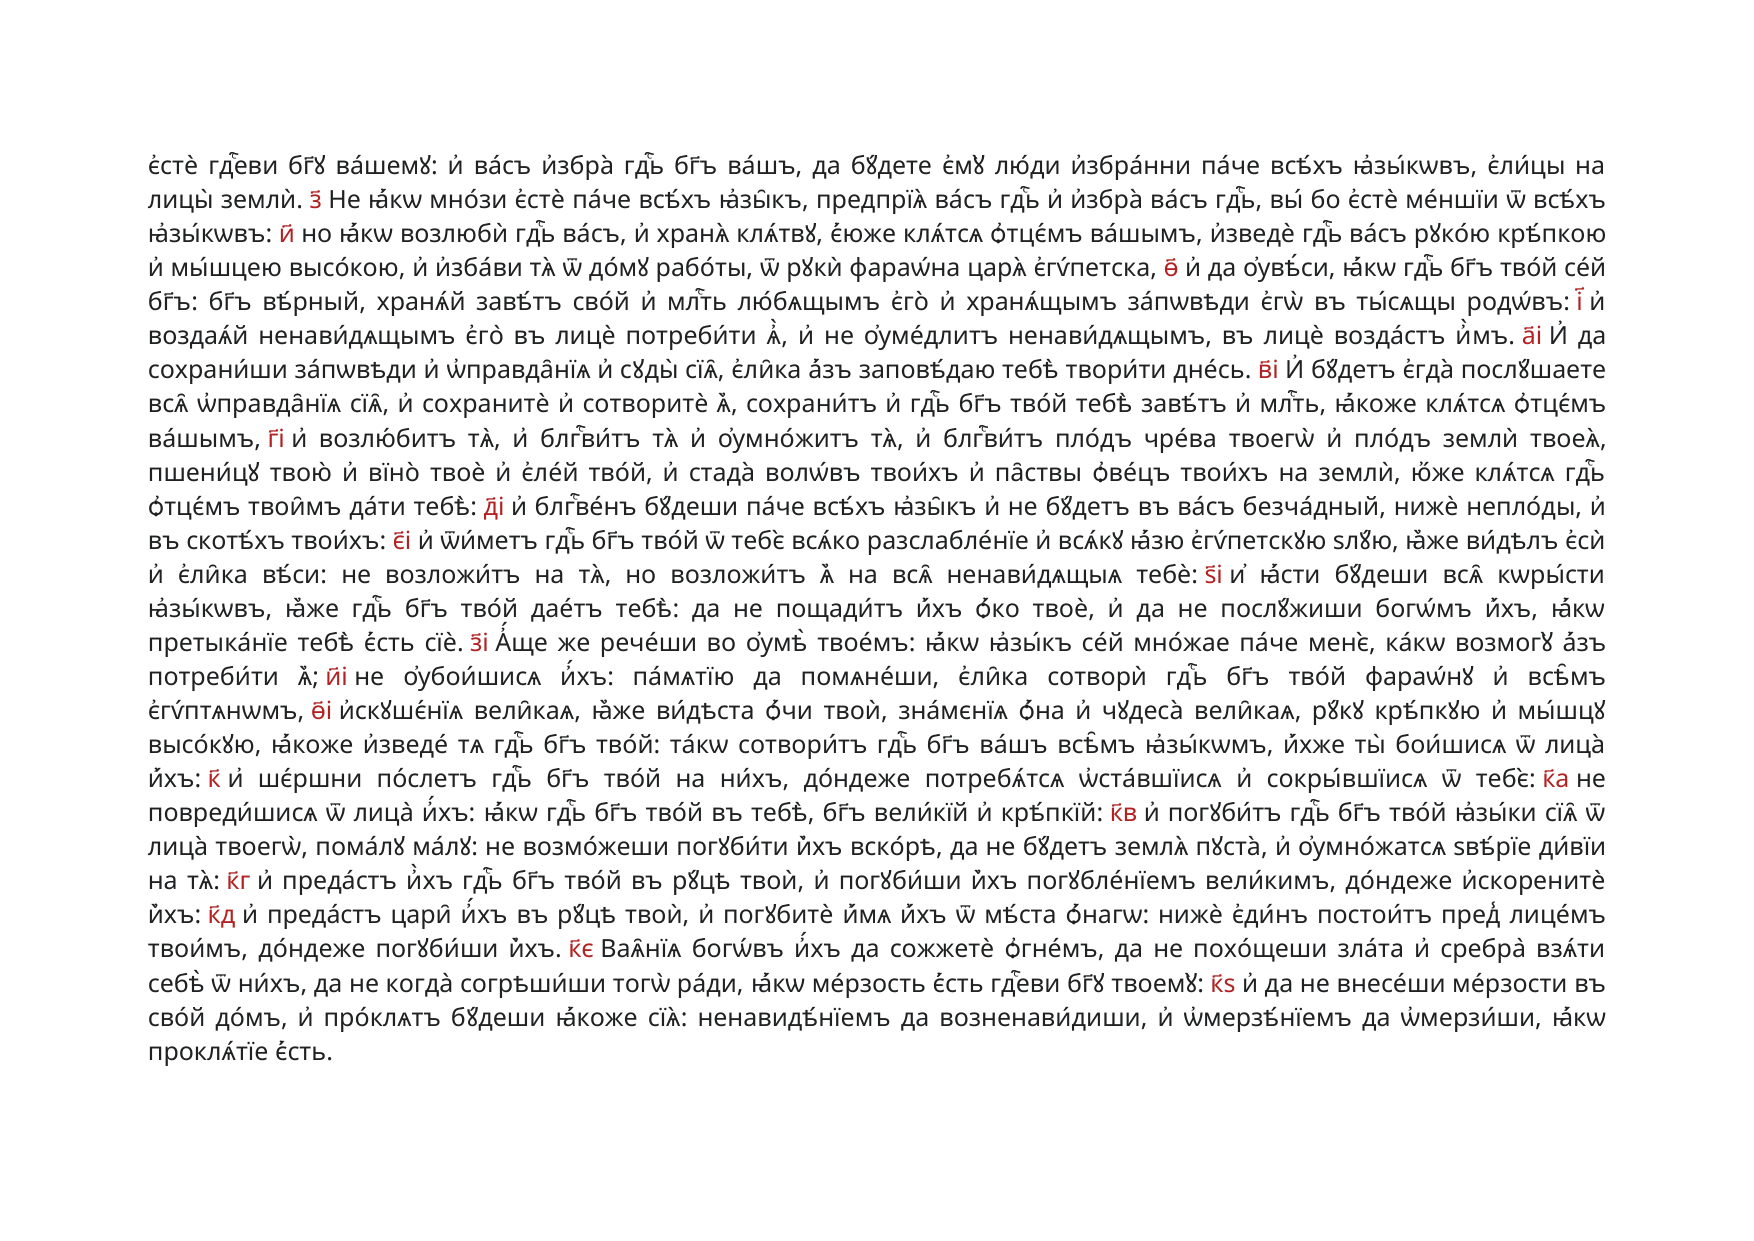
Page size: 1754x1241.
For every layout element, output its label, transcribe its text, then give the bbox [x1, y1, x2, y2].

text є҆стѐ гдⷭ҇еви бг҃ꙋ ва́шемꙋ: и҆ ва́съ и҆збра̀ гдⷭ҇ь бг҃ъ ва́шъ, да бꙋ́дете є҆мꙋ̀ лю́ди и҆збра́нни па́че всѣ́хъ ꙗ҆зы́кѡвъ, є҆ли́цы на лицы̀ землѝ. з҃ Не ꙗ҆́кѡ мно́зи є҆стѐ па́че всѣ́хъ ꙗ҆зы̑къ, предпрїѧ̀ ва́съ гдⷭ҇ь и҆ и҆збра̀ ва́съ гдⷭ҇ь, вы́ бо є҆стѐ ме́ншїи ѿ всѣ́хъ ꙗ҆зы́кѡвъ: и҃ но ꙗ҆́кѡ возлюбѝ гдⷭ҇ь ва́съ, и҆ хранѧ̀ клѧ́твꙋ, є҆́юже клѧ́тсѧ ѻ҆тцє́мъ ва́шымъ, и҆зведѐ гдⷭ҇ь ва́съ рꙋко́ю крѣ́пкою и҆ мы́шцею высо́кою, и҆ и҆зба́ви тѧ̀ ѿ до́мꙋ рабо́ты, ѿ рꙋкѝ фараѡ́на царѧ̀ є҆гѵ́петска, ѳ҃ и҆ да ѹ҆вѣ́си, ꙗ҆́кѡ гдⷭ҇ь бг҃ъ тво́й се́й бг҃ъ: бг҃ъ вѣ́рный, хранѧ́й завѣ́тъ сво́й и҆ млⷭ҇ть лю́бѧщымъ є҆го̀ и҆ хранѧ́щымъ за́пѡвѣди є҆гѡ̀ въ ты́сѧщы родѡ́въ: і҃ и҆ воздаѧ́й ненави́дѧщымъ є҆го̀ въ лицѐ потреби́ти ѧ҆̀, и҆ не ѹ҆ме́длитъ ненави́дѧщымъ, въ лицѐ возда́стъ и҆̀мъ. а҃і И҆ да сохрани́ши за́пѡвѣди и҆ ѡ҆правда̑нїѧ и҆ сꙋды̀ сїѧ̑, є҆ли̑ка а҆́зъ заповѣ́даю тебѣ̀ твори́ти дне́сь. в҃і И҆ бꙋ́детъ є҆гда̀ послꙋ́шаете всѧ̑ ѡ҆правда̑нїѧ сїѧ̑, и҆ сохранитѐ и҆ сотворитѐ ѧ҆̀, сохрани́тъ и҆ гдⷭ҇ь бг҃ъ тво́й тебѣ̀ завѣ́тъ и҆ млⷭ҇ть, ꙗ҆́коже клѧ́тсѧ ѻ҆тцє́мъ ва́шымъ, г҃і и҆ возлю́битъ тѧ̀, и҆ блгⷭ҇ви́тъ тѧ̀ и҆ ѹ҆мно́житъ тѧ̀, и҆ блгⷭ҇ви́тъ пло́дъ чре́ва твоегѡ̀ и҆ пло́дъ землѝ твоеѧ̀, пшени́цꙋ твою̀ и҆ вїно̀ твоѐ и҆ є҆ле́й тво́й, и҆ стада̀ волѡ́въ твои́хъ и҆ па̑ствы ѻ҆ве́цъ твои́хъ на землѝ, ю҆́же клѧ́тсѧ гдⷭ҇ь ѻ҆тцє́мъ твои̑мъ да́ти тебѣ̀: д҃і и҆ блгⷭ҇ве́нъ бꙋ́деши па́че всѣ́хъ ꙗ҆зы̑къ и҆ не бꙋ́детъ въ ва́съ безча́дный, нижѐ непло́ды, и҆ въ скотѣ́хъ твои́хъ: є҃і и҆ ѿи́метъ гдⷭ҇ь бг҃ъ тво́й ѿ тебє̀ всѧ́ко разслабле́нїе и҆ всѧ́кꙋ ꙗ҆́зю є҆гѵ́петскꙋю ѕлꙋ́ю, ꙗ҆̀же ви́дѣлъ є҆сѝ и҆ є҆ли̑ка вѣ́си: не возложи́тъ на тѧ̀, но возложи́тъ ѧ҆̀ на всѧ̑ ненави́дѧщыѧ тебѐ: ѕ҃і и҆ ꙗ҆́сти бꙋ́деши всѧ̑ кѡры́сти ꙗ҆зы́кѡвъ, ꙗ҆̀же гдⷭ҇ь бг҃ъ тво́й дае́тъ тебѣ̀: да не пощади́тъ и҆́хъ ѻ҆́ко твоѐ, и҆ да не послꙋ́жиши богѡ́мъ и҆́хъ, ꙗ҆́кѡ претыка́нїе тебѣ̀ є҆́сть сїѐ. з҃і А҆́ще же рече́ши во ѹ҆мѣ̀ твое́мъ: ꙗ҆́кѡ ꙗ҆зы́къ се́й мно́жае па́че менє̀, ка́кѡ возмогꙋ̀ а҆́зъ потреби́ти ѧ҆̀; и҃і не ѹ҆бои́шисѧ и҆́хъ: па́мѧтїю да помѧне́ши, є҆ли̑ка сотворѝ гдⷭ҇ь бг҃ъ тво́й фараѡ́нꙋ и҆ всѣ̑мъ є҆гѵ́птѧнѡмъ, ѳ҃і и҆скꙋшє́нїѧ вели̑каѧ, ꙗ҆̀же ви́дѣста ѻ҆́чи твоѝ, зна́мєнїѧ ѻ҆́на и҆ чꙋдеса̀ вели̑каѧ, рꙋ́кꙋ крѣ́пкꙋю и҆ мы́шцꙋ высо́кꙋю, ꙗ҆́коже и҆зведе́ тѧ гдⷭ҇ь бг҃ъ тво́й: та́кѡ сотвори́тъ гдⷭ҇ь бг҃ъ ва́шъ всѣ̑мъ ꙗ҆зы́кѡмъ, и҆́хже ты̀ бои́шисѧ ѿ лица̀ и҆́хъ: к҃ и҆ шє́ршни по́слетъ гдⷭ҇ь бг҃ъ тво́й на ни́хъ, до́ндеже потребѧ́тсѧ ѡ҆ста́вшїисѧ и҆ сокры́вшїисѧ ѿ тебє̀: к҃а не повреди́шисѧ ѿ лица̀ и҆́хъ: ꙗ҆́кѡ гдⷭ҇ь бг҃ъ тво́й въ тебѣ̀, бг҃ъ вели́кїй и҆ крѣ́пкїй: к҃в и҆ погꙋби́тъ гдⷭ҇ь бг҃ъ тво́й ꙗ҆зы́ки сїѧ̑ ѿ лица̀ твоегѡ̀, пома́лꙋ ма́лꙋ: не возмо́жеши погꙋби́ти и҆̀хъ вско́рѣ, да не бꙋ́детъ землѧ̀ пꙋста̀, и҆ ѹ҆мно́жатсѧ ѕвѣ́рїе ди́вїи на тѧ̀: к҃г и҆ преда́стъ и҆̀хъ гдⷭ҇ь бг҃ъ тво́й въ рꙋ́цѣ твоѝ, и҆ погꙋби́ши и҆̀хъ погꙋбле́нїемъ вели́кимъ, до́ндеже и҆скоренитѐ и҆̀хъ: к҃д и҆ преда́стъ цари̑ и҆́хъ въ рꙋ́цѣ твоѝ, и҆ погꙋбитѐ и҆́мѧ и҆́хъ ѿ мѣ́ста ѻ҆́нагѡ: нижѐ є҆ди́нъ постои́тъ пред̾ лице́мъ твои́мъ, до́ндеже погꙋби́ши и҆̀хъ. к҃є Ваѧ̑нїѧ богѡ́въ и҆́хъ да сожжетѐ ѻ҆гне́мъ, да не похо́щеши зла́та и҆ сребра̀ взѧ́ти себѣ̀ ѿ ни́хъ, да не когда̀ согрѣши́ши тогѡ̀ ра́ди, ꙗ҆́кѡ ме́рзость є҆́сть гдⷭ҇еви бг҃ꙋ твоемꙋ̀: к҃ѕ и҆ да не внесе́ши ме́рзости въ сво́й до́мъ, и҆ про́клѧтъ бꙋ́деши ꙗ҆́коже сїѧ̀: ненавидѣ́нїемъ да возненави́диши, и҆ ѡ҆мерзѣ́нїемъ да ѡ҆мерзи́ши, ꙗ҆́кѡ проклѧ́тїе є҆́сть. [148, 148, 1606, 1067]
